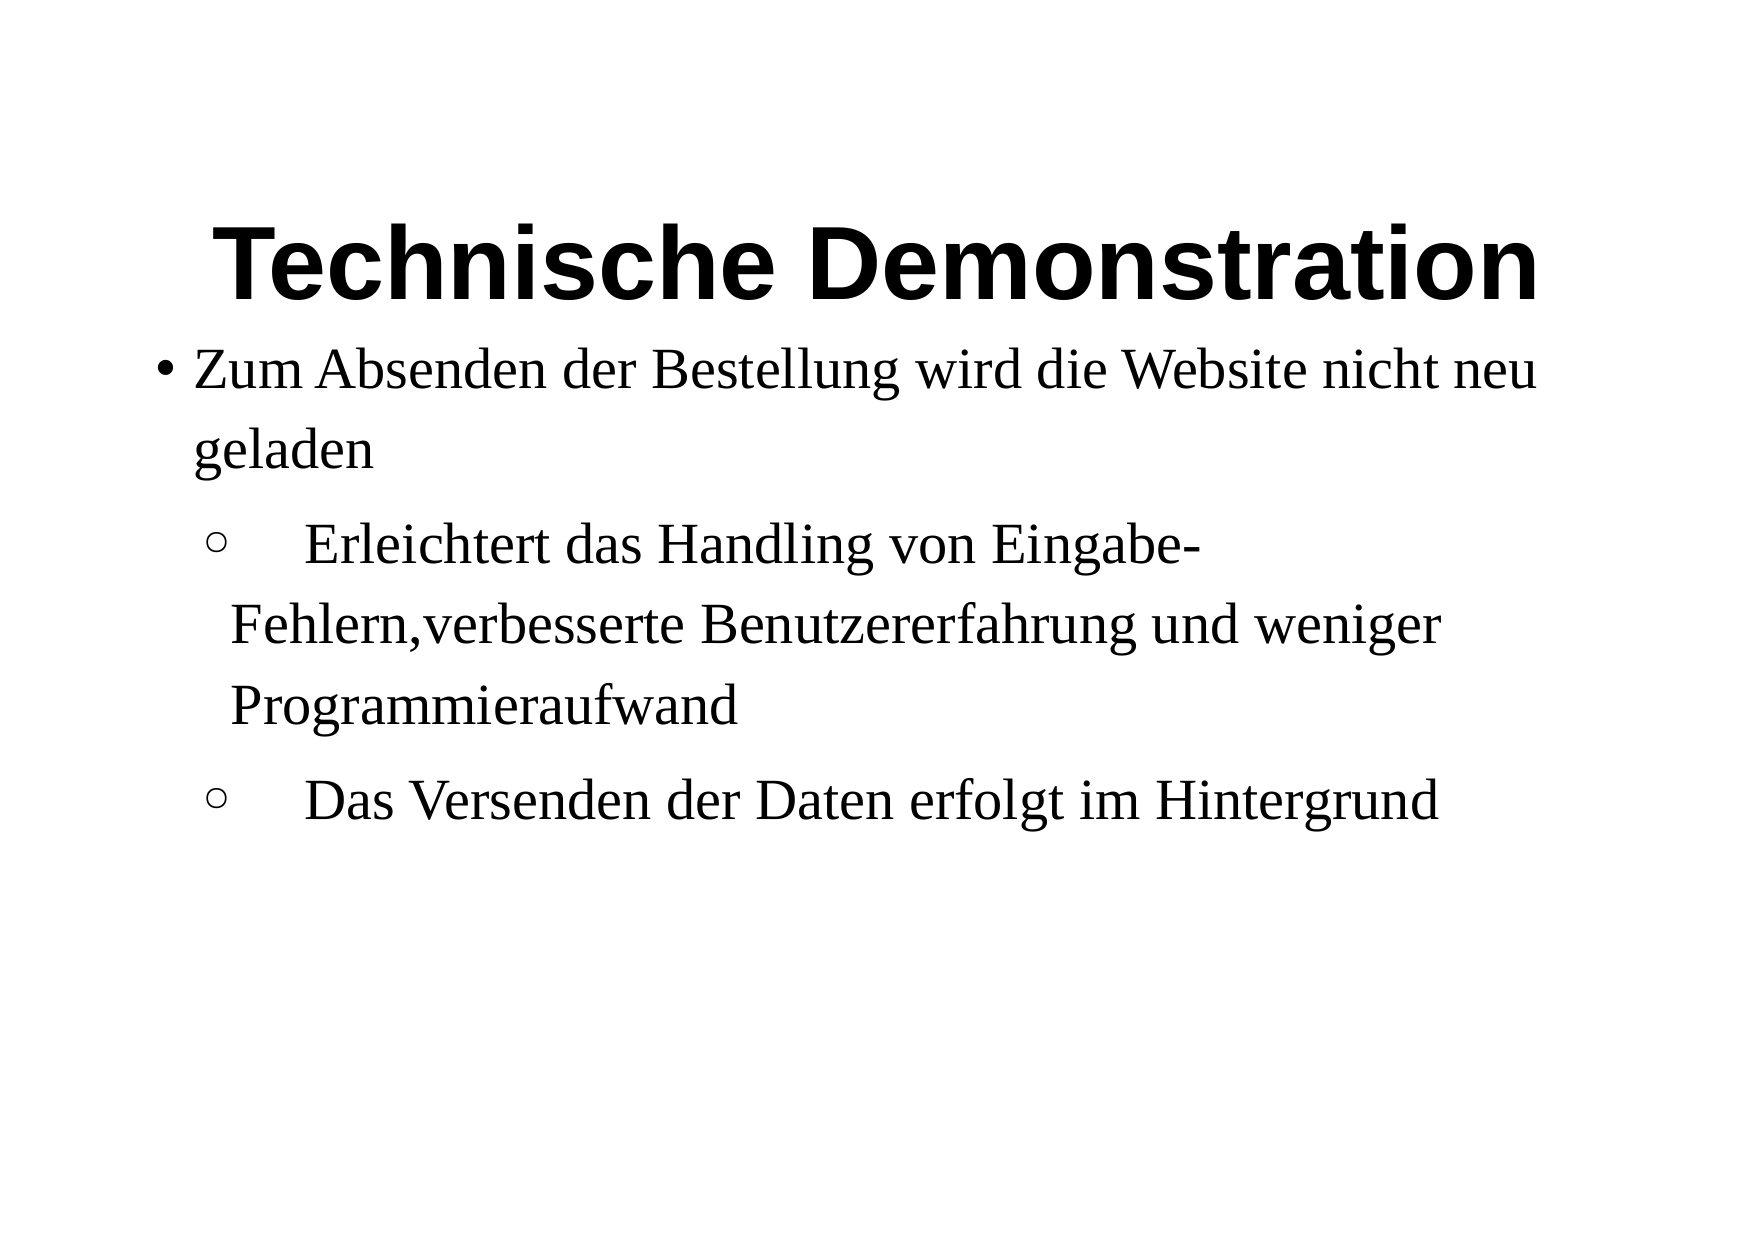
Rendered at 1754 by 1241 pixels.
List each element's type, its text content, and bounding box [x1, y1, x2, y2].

title Technische Demonstration [118, 201, 1636, 321]
list Das Versenden der Daten erfolgt im Hintergrund [193, 765, 1636, 832]
list Zum Absenden der Bestellung wird die Website nicht neu geladen [156, 334, 1636, 481]
list Erleichtert das Handling von Eingabe-Fehlern,verbesserte Benutzererfahrung und weniger Programmieraufwand [193, 509, 1636, 737]
